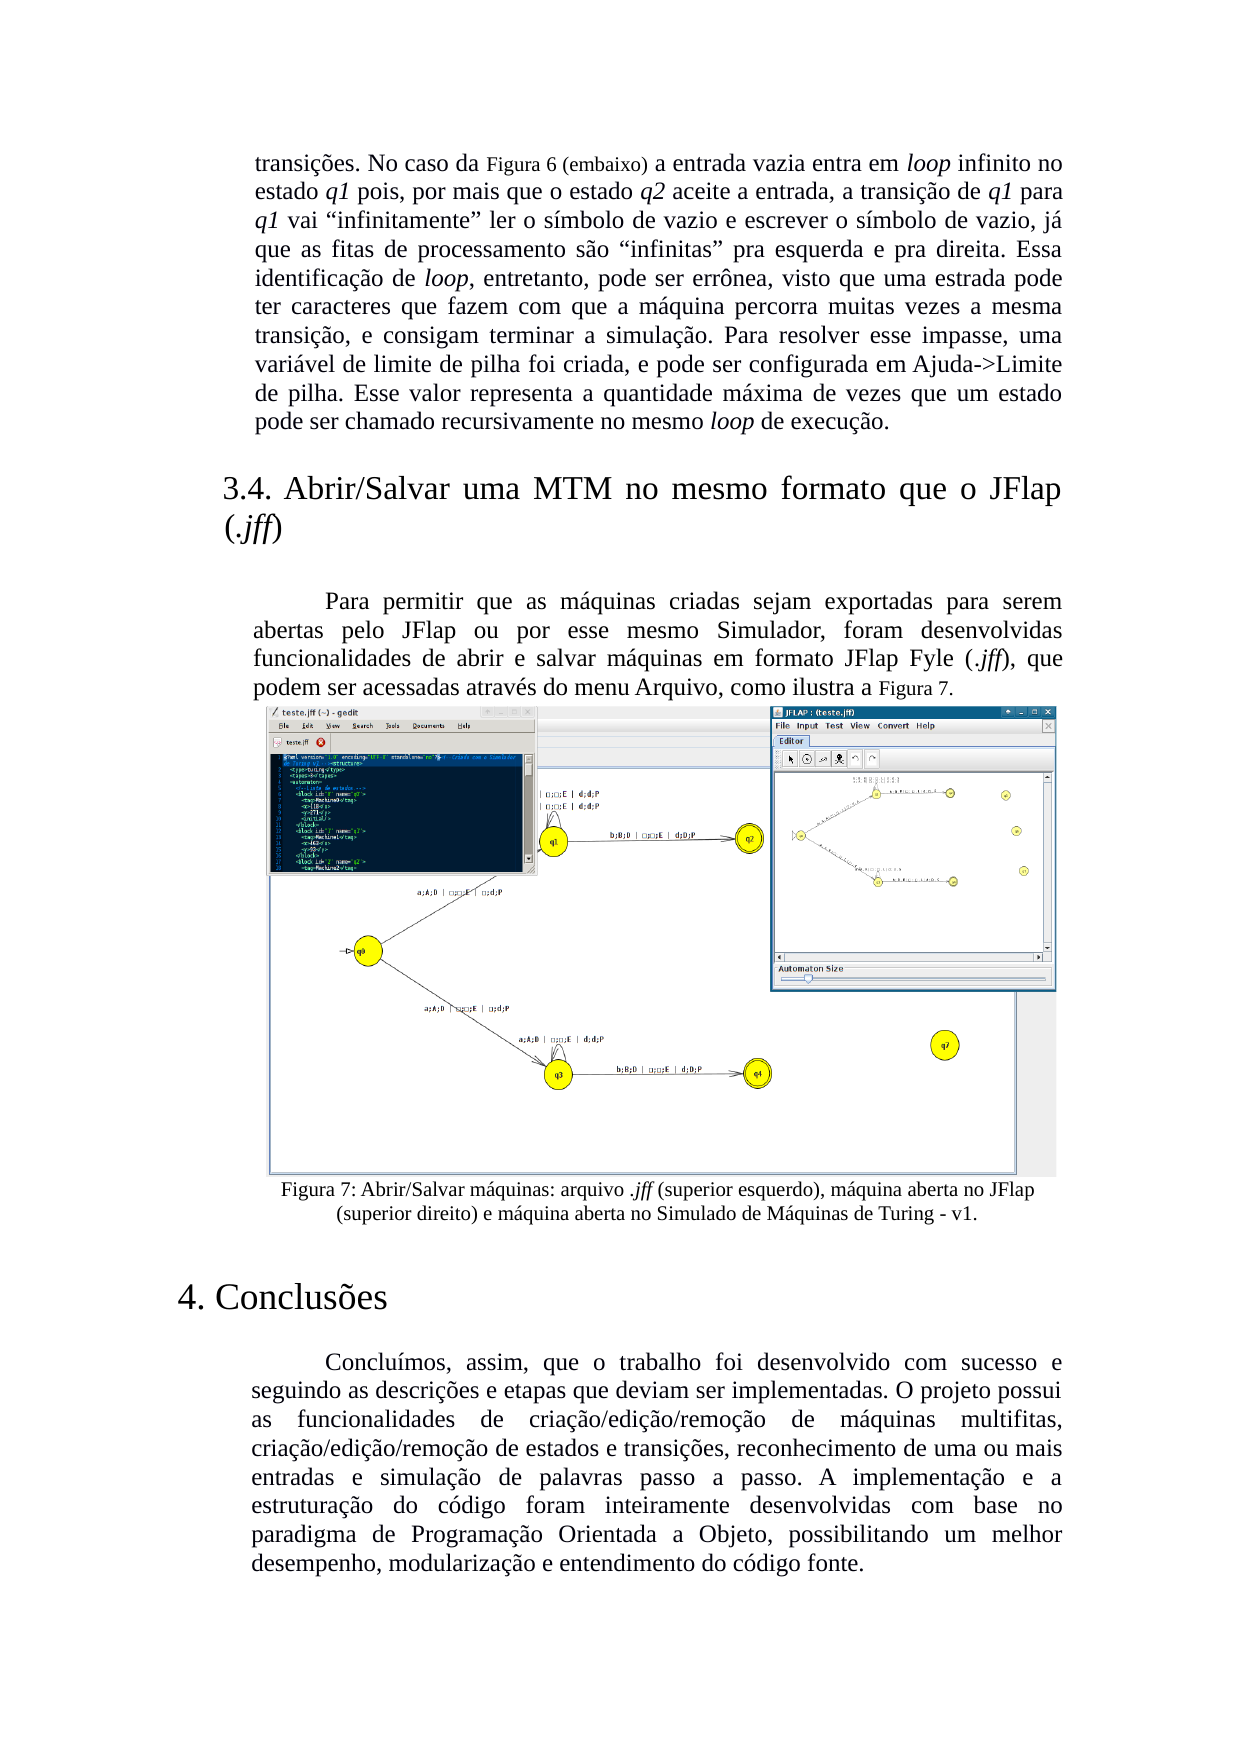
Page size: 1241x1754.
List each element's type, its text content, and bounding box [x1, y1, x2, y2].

picture [1002, 706, 1026, 715]
picture [1029, 706, 1054, 715]
picture [266, 706, 1057, 1177]
picture [823, 711, 834, 715]
text 4. Conclusões [177, 1275, 1063, 1318]
picture [773, 720, 1057, 989]
text Figura 7: Abrir/Salvar máquinas: arquivo .jff (superior esquerdo), máquina aberta no JFlap (superior direito) e máquina aberta no Simulado de Máquinas de Turing - v1. [251, 701, 1063, 1225]
subtitle 3.4. Abrir/Salvar uma MTM no mesmo formato que o JFlap (.jff) [222, 468, 1063, 545]
picture [836, 710, 854, 716]
text Para permitir que as máquinas criadas sejam exportadas para serem abertas pelo JFlap ou por esse mesmo Simulador, foram desenvolvidas funcionalidades de abrir e salvar máquinas em formato JFlap Fyle (.jff), que podem ser acessadas através do menu Arquivo, como ilustra a Figura 7. [253, 586, 1063, 701]
text Concluímos, assim, que o trabalho foi desenvolvido com sucesso e seguindo as descrições e etapas que deviam ser implementadas. O projeto possui as funcionalidades de criação/edição/remoção de máquinas multifitas, criação/edição/remoção de estados e transições, reconhecimento de uma ou mais entradas e simulação de palavras passo a passo. A implementação e a estruturação do código foram inteiramente desenvolvidas com base no paradigma de Programação Orientada a Objeto, possibilitando um melhor desempenho, modularização e entendimento do código fonte. [251, 1347, 1063, 1577]
text transições. No caso da Figura 6 (embaixo) a entrada vazia entra em loop infinito no estado q1 pois, por mais que o estado q2 aceite a entrada, a transição de q1 para q1 vai “infinitamente” ler o símbolo de vazio e escrever o símbolo de vazio, já que as fitas de processamento são “infinitas” pra esquerda e pra direita. Essa identificação de loop, entretanto, pode ser errônea, visto que uma estrada pode ter caracteres que fazem com que a máquina percorra muitas vezes a mesma transição, e consigam terminar a simulação. Para resolver esse impasse, uma variável de limite de pilha foi criada, e pode ser configurada em Ajuda->Limite de pilha. Esse valor representa a quantidade máxima de vezes que um estado pode ser chamado recursivamente no mesmo loop de execução. [254, 148, 1063, 435]
picture [774, 706, 782, 717]
